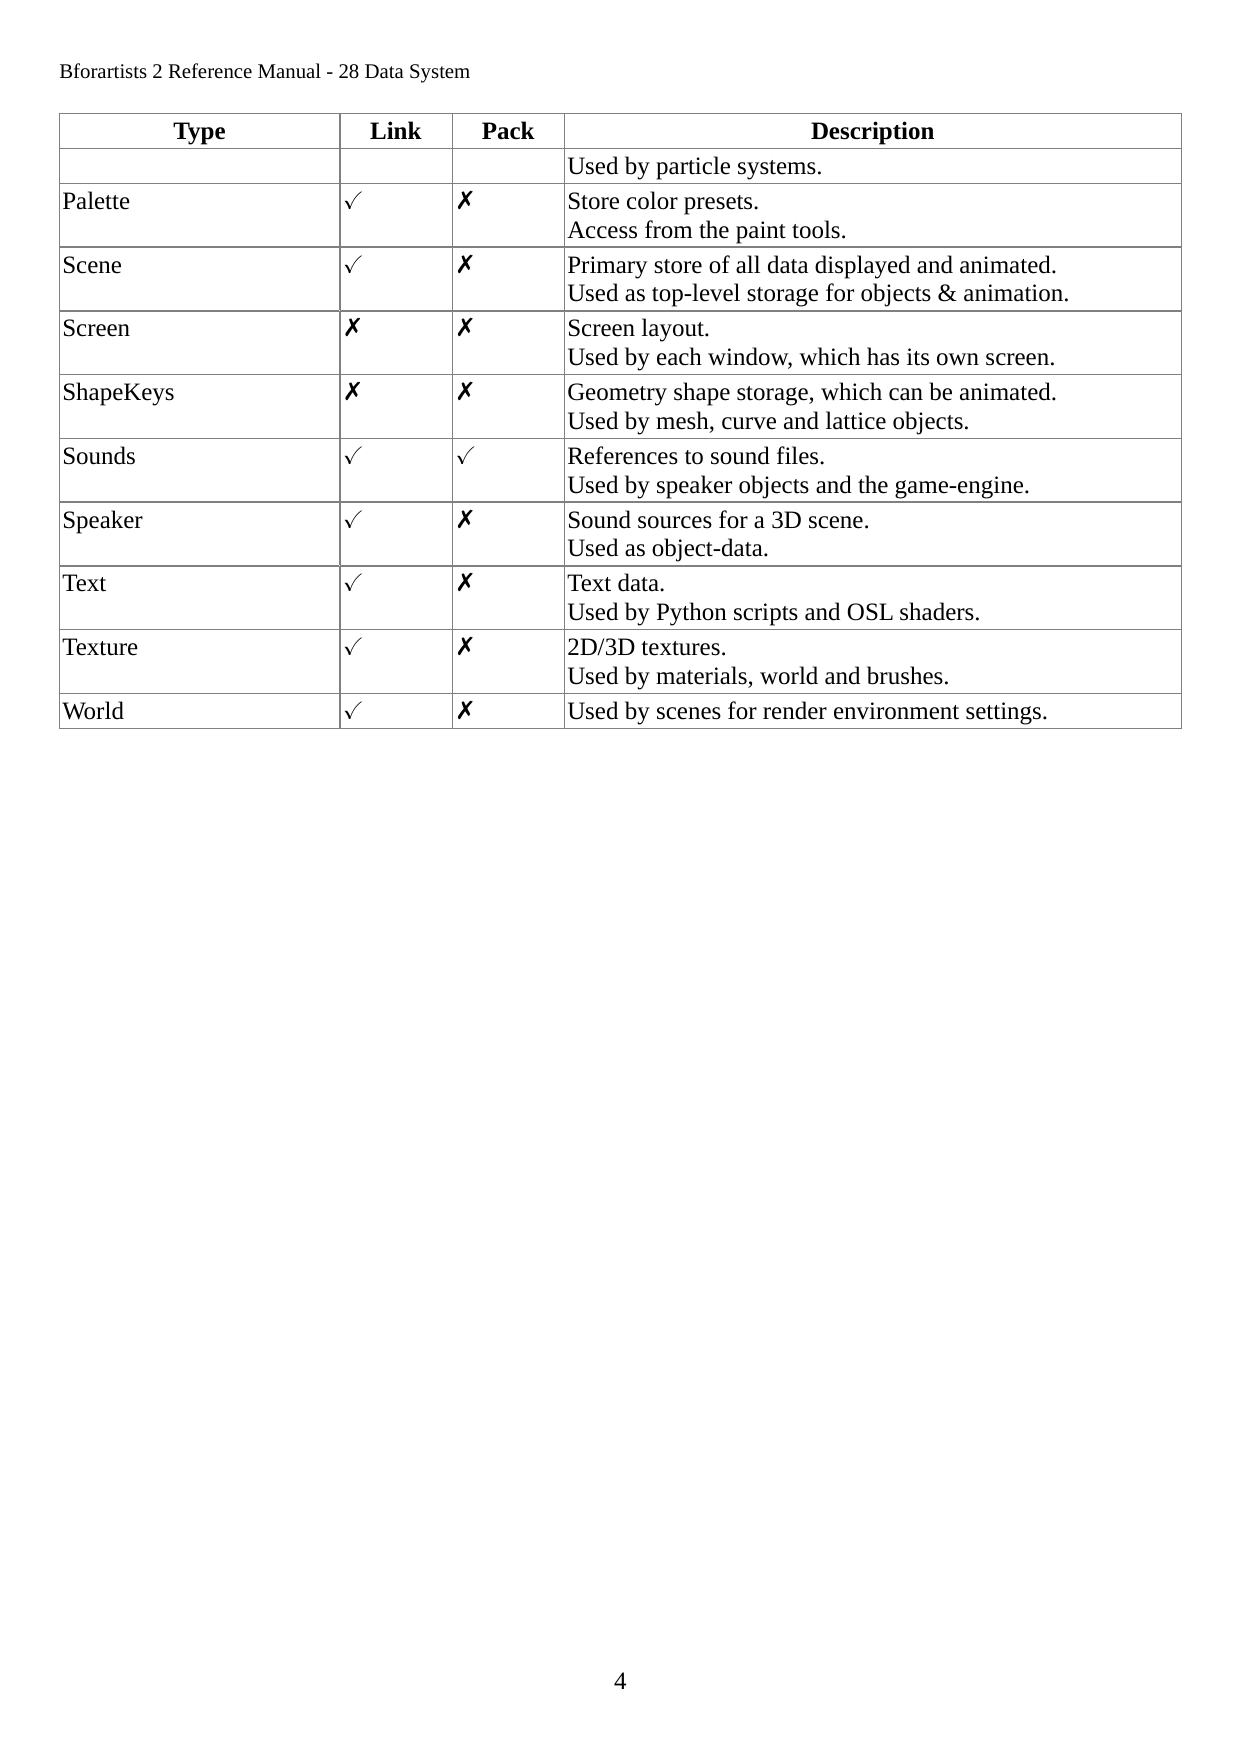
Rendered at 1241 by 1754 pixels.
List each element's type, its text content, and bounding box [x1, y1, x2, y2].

table_cell ✗ [341, 312, 452, 374]
table_cell Text [60, 567, 339, 629]
table_cell ✗ [453, 694, 564, 728]
table_cell ✗ [341, 375, 452, 438]
table_cell Screen [60, 312, 339, 374]
table_cell Used by particle systems. [565, 149, 1181, 183]
table_cell Primary store of all data displayed and animated. Used as top-level storage for objects & animation. [565, 248, 1181, 310]
table_header Type [60, 114, 339, 148]
table_cell ✓ [341, 439, 452, 501]
table_cell 2D/3D textures. Used by materials, world and brushes. [565, 630, 1181, 693]
table_cell Scene [60, 248, 339, 310]
table_header Description [565, 114, 1181, 148]
table_cell ✗ [453, 503, 564, 565]
table_cell Sound sources for a 3D scene. Used as object-data. [565, 503, 1181, 565]
table_header Pack [453, 114, 564, 148]
table_cell [60, 149, 339, 183]
table_cell [453, 149, 564, 183]
table_cell ✓ [341, 694, 452, 728]
table_cell World [60, 694, 339, 728]
table_cell ✗ [453, 312, 564, 374]
table_cell Used by scenes for render environment settings. [565, 694, 1181, 728]
table_cell Store color presets. Access from the paint tools. [565, 184, 1181, 246]
table_cell Geometry shape storage, which can be animated. Used by mesh, curve and lattice objects. [565, 375, 1181, 438]
table_cell Speaker [60, 503, 339, 565]
table_cell ShapeKeys [60, 375, 339, 438]
table_cell ✓ [341, 248, 452, 310]
table_cell ✓ [341, 184, 452, 246]
table_cell ✓ [453, 439, 564, 501]
table_cell [341, 149, 452, 183]
table_header Link [341, 114, 452, 148]
table_cell Screen layout. Used by each window, which has its own screen. [565, 312, 1181, 374]
table_cell Palette [60, 184, 339, 246]
table_cell Text data. Used by Python scripts and OSL shaders. [565, 567, 1181, 629]
table_cell ✗ [453, 375, 564, 438]
table_cell ✓ [341, 503, 452, 565]
table_cell ✗ [453, 248, 564, 310]
table_cell Texture [60, 630, 339, 693]
table_cell ✗ [453, 630, 564, 693]
table_cell Sounds [60, 439, 339, 501]
table_cell ✓ [341, 567, 452, 629]
table_cell References to sound files. Used by speaker objects and the game-engine. [565, 439, 1181, 501]
table_cell ✗ [453, 567, 564, 629]
table_cell ✓ [341, 630, 452, 693]
table_cell ✗ [453, 184, 564, 246]
